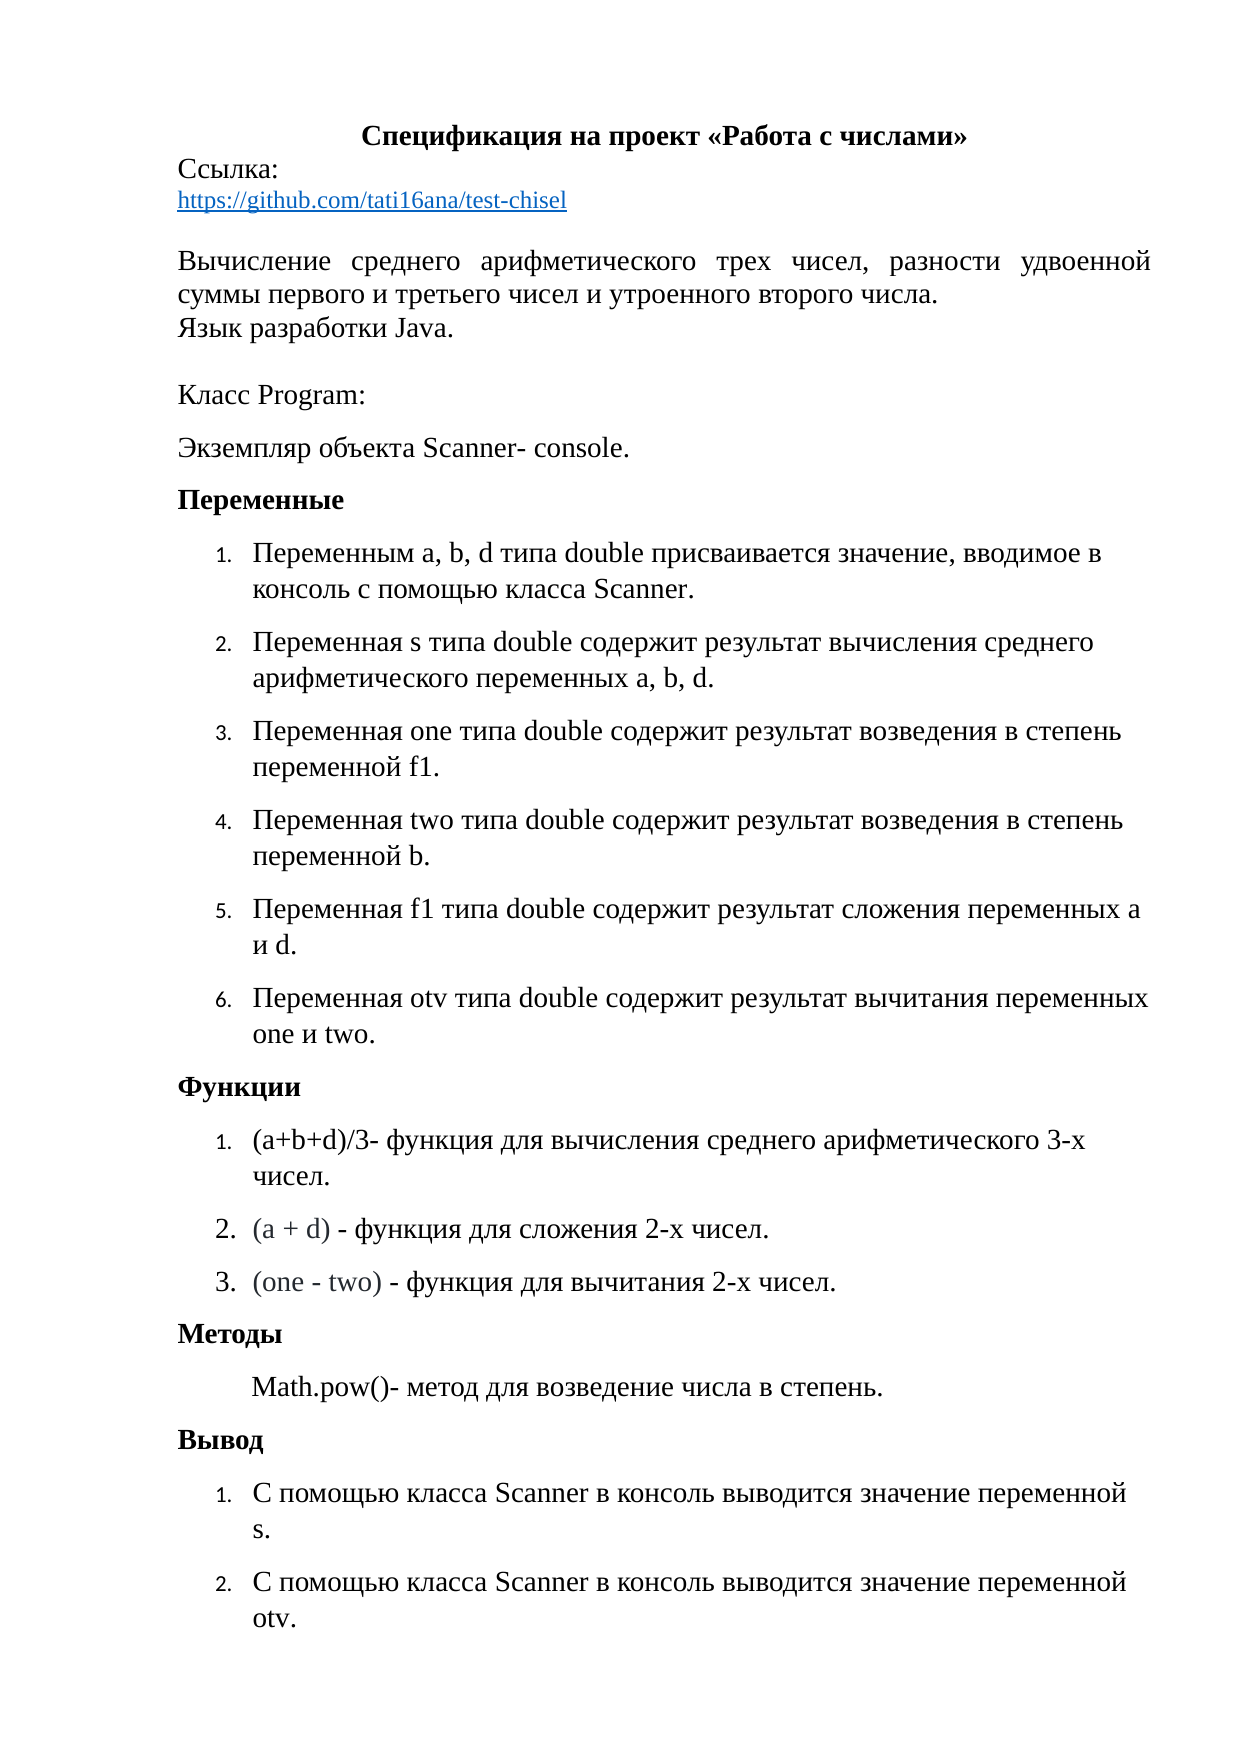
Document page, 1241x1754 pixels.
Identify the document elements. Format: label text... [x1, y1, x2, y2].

list Переменная otv типа double содержит результат вычитания переменных one и two. [215, 980, 1152, 1050]
text Ссылка: [177, 152, 1152, 185]
text Вычисление среднего арифметического трех чисел, разности удвоенной суммы первого и третьего чисел и утроенного второго числа. [177, 243, 1152, 310]
list Переменная s типа double содержит результат вычисления среднего арифметического переменных a, b, d. [215, 624, 1152, 694]
text Класс Program: [177, 377, 1152, 410]
text Math.pow()- метод для возведение числа в степень. [177, 1369, 1152, 1403]
text Вывод [177, 1422, 1152, 1456]
list Переменная two типа double содержит результат возведения в степень переменной b. [215, 802, 1152, 872]
list (a + d) - функция для сложения 2-х чисел. [215, 1211, 1152, 1244]
list С помощью класса Scanner в консоль выводится значение переменной s. [215, 1475, 1152, 1544]
text https://github.com/tati16ana/test-chisel [177, 185, 1152, 214]
text Методы [177, 1316, 1152, 1350]
text Экземпляр объекта Scanner- console. [177, 430, 1152, 463]
list (a+b+d)/3- функция для вычисления среднего арифметического 3-х чисел. [215, 1122, 1152, 1192]
list (one - two) - функция для вычитания 2-х чисел. [215, 1264, 1152, 1297]
list Переменная f1 типа double содержит результат сложения переменных a и d. [215, 891, 1152, 961]
list Переменная one типа double содержит результат возведения в степень переменной f1. [215, 713, 1152, 783]
list Переменным a, b, d типа double присваивается значение, вводимое в консоль с помощью класса Scanner. [215, 535, 1152, 605]
text Функции [177, 1069, 1152, 1103]
list С помощью класса Scanner в консоль выводится значение переменной otv. [215, 1564, 1152, 1633]
text Язык разработки Java. [177, 310, 1152, 343]
text Переменные [177, 482, 1152, 516]
text Спецификация на проект «Работа с числами» [177, 118, 1152, 152]
